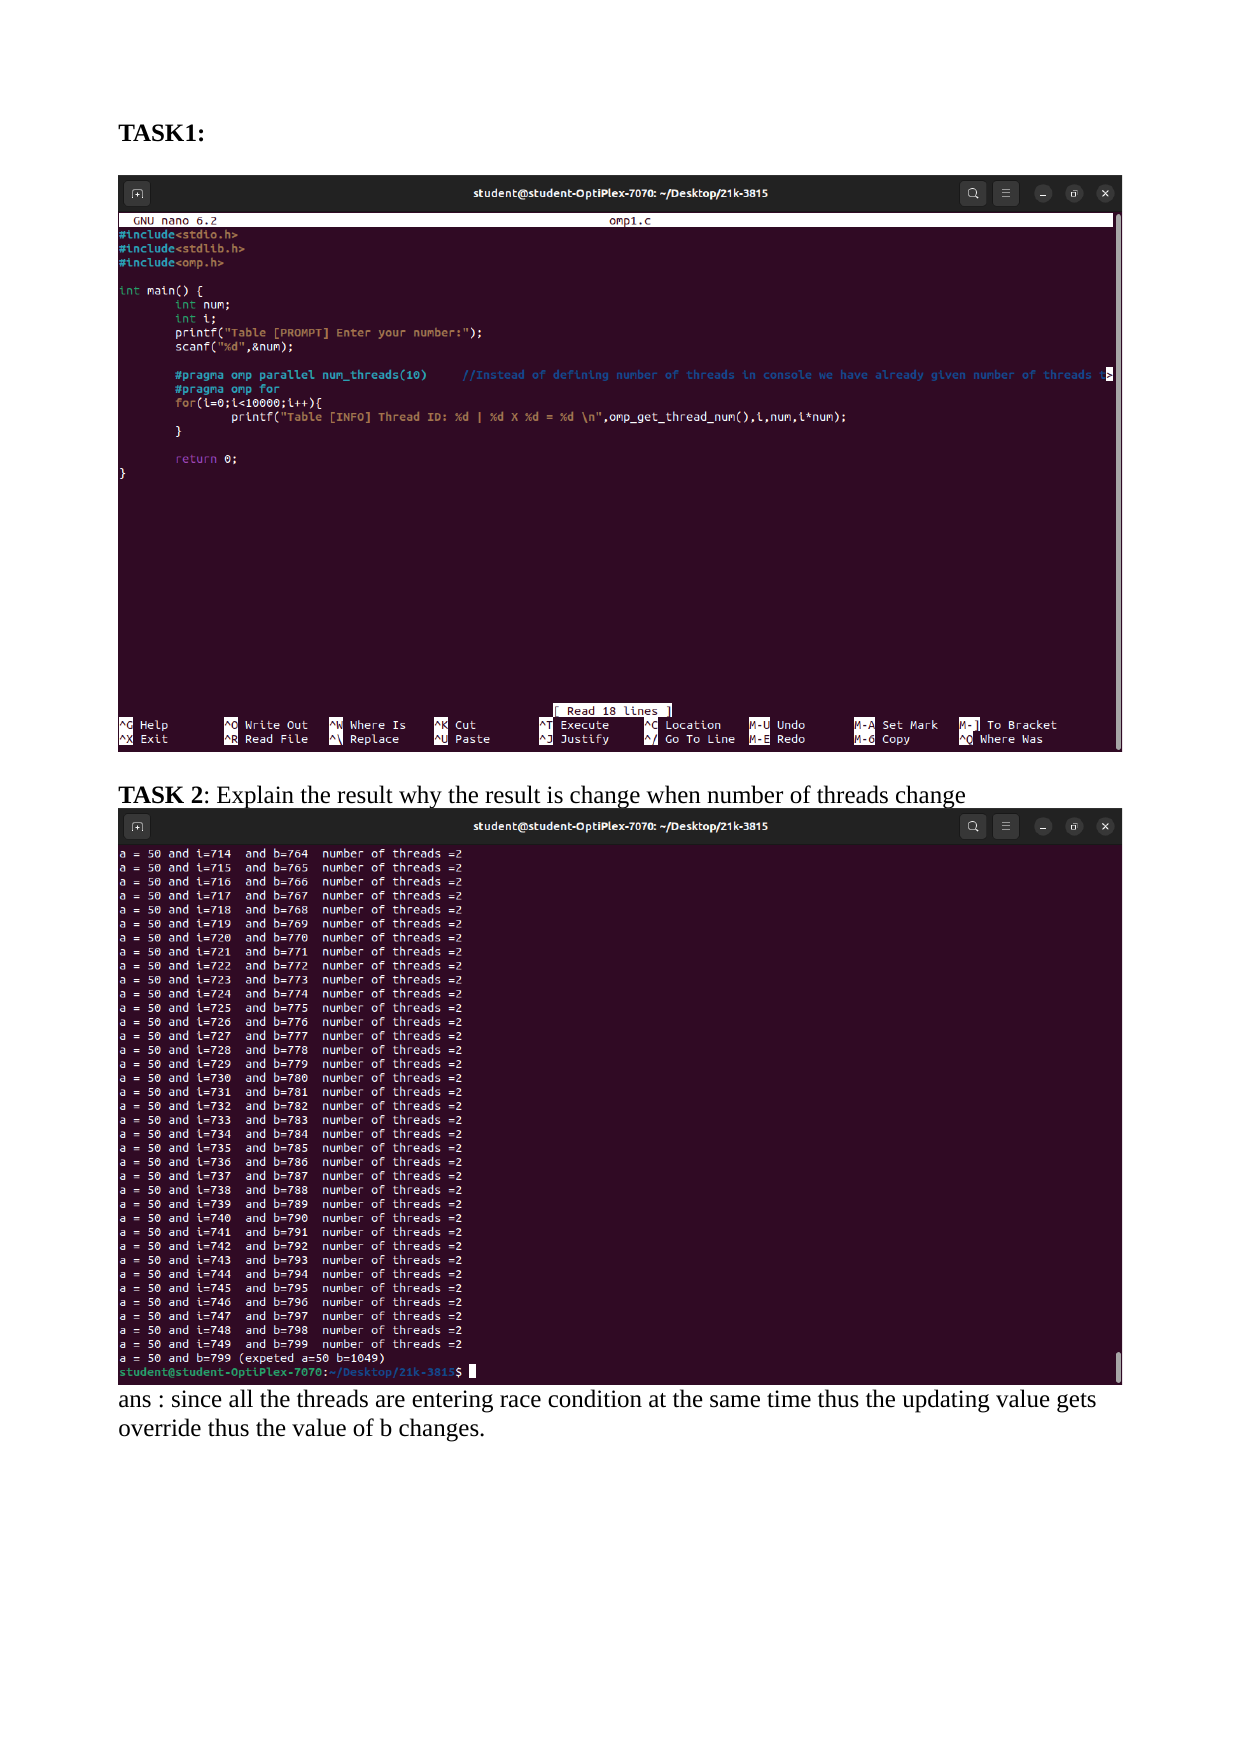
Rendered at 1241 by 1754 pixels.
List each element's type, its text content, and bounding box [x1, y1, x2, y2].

picture [118, 808, 1123, 1385]
text TASK1: [118, 118, 1122, 147]
text ans : since all the threads are entering race condition at the same time thus the updating value gets override thus the value of b changes. [118, 1385, 1122, 1442]
picture [118, 175, 1123, 752]
text TASK 2: Explain the result why the result is change when number of threads change [118, 780, 1122, 808]
